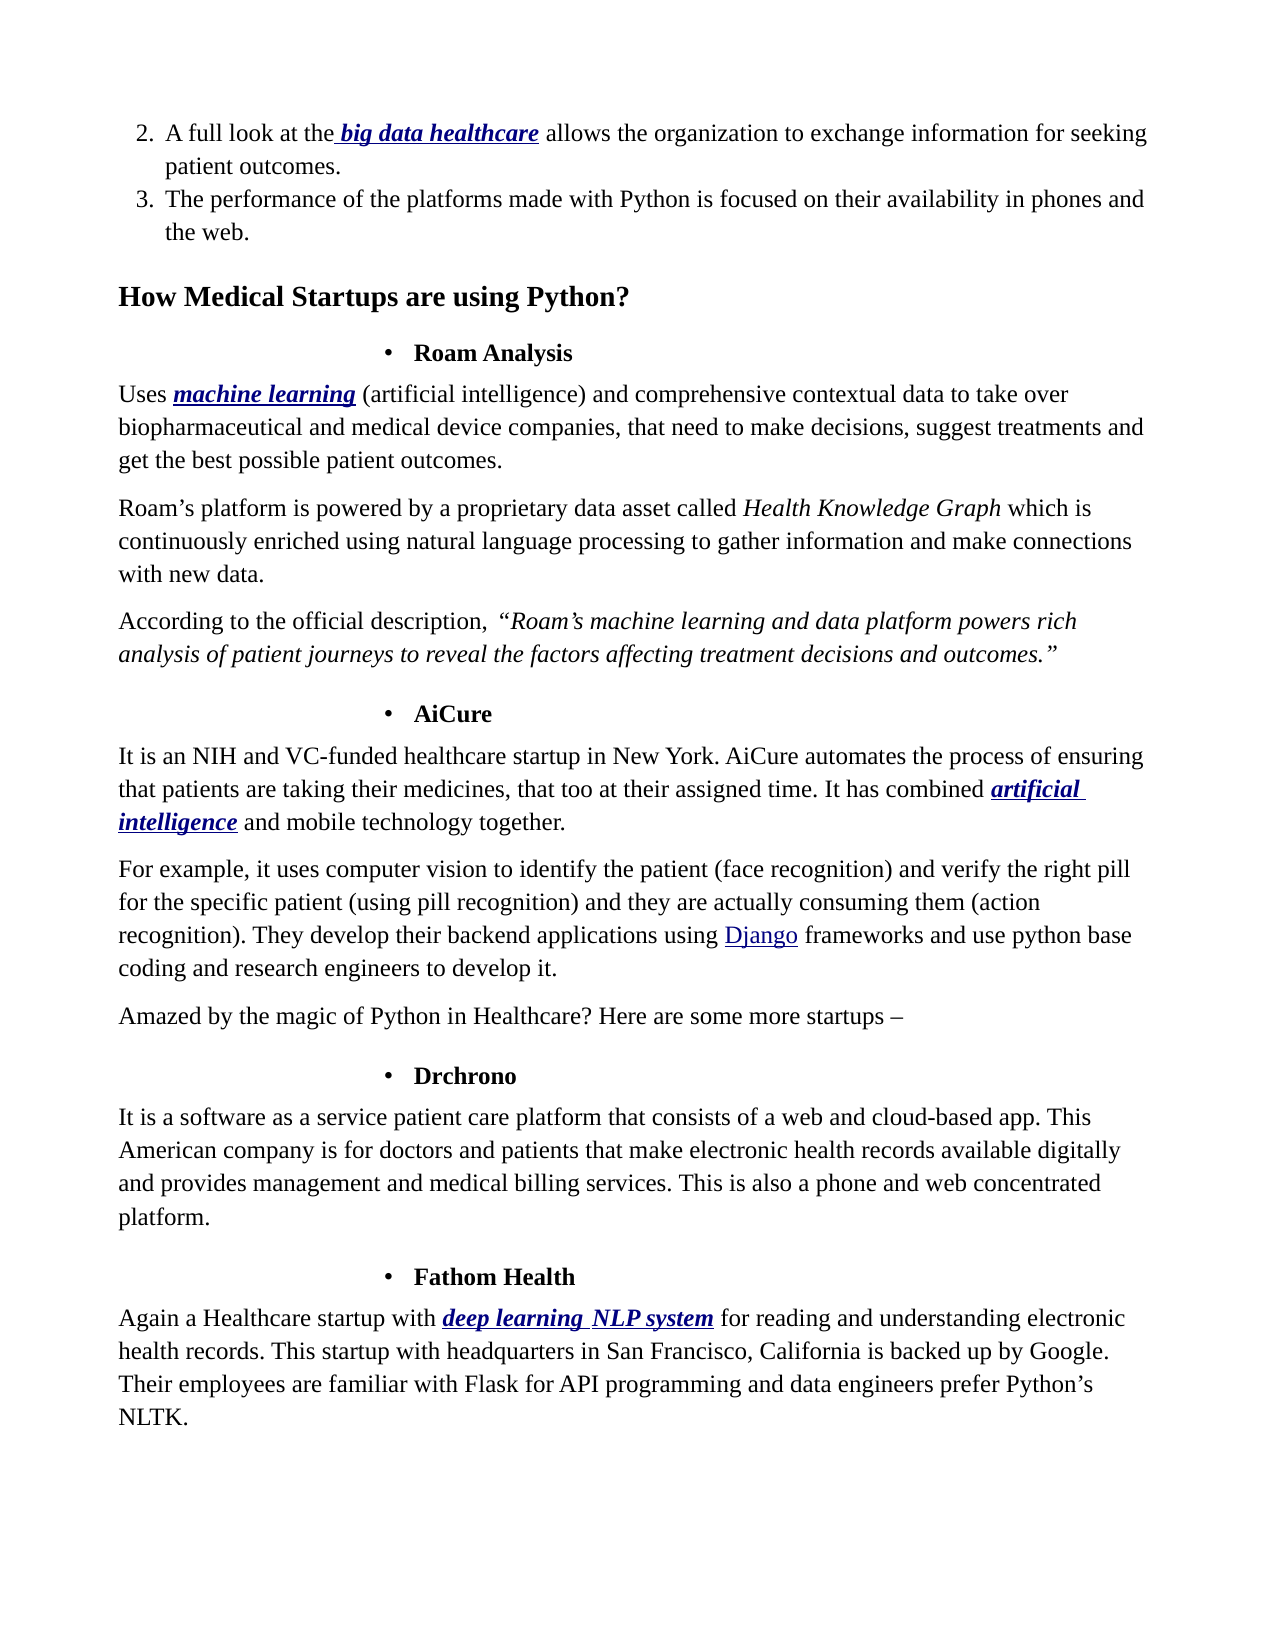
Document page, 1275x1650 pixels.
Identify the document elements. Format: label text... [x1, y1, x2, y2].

list The performance of the platforms made with Python is focused on their availability in phones and the web. [136, 184, 1157, 246]
text It is a software as a service patient care platform that consists of a web and cloud-based app. This American company is for doctors and patients that make electronic health records available digitally and provides management and medical billing services. This is also a phone and web concentrated platform. [118, 1102, 1157, 1230]
subtitle How Medical Startups are using Python? [118, 279, 1157, 313]
list A full look at the big data healthcare allows the organization to exchange information for seeking patient outcomes. [136, 118, 1157, 180]
text Amazed by the magic of Python in Healthcare? Here are some more startups – [118, 1001, 1157, 1030]
subtitle Drchrono [384, 1061, 1157, 1090]
text It is an NIH and VC-funded healthcare startup in New York. AiCure automates the process of ensuring that patients are taking their medicines, that too at their assigned time. It has combined artificial intelligence and mobile technology together. [118, 741, 1157, 836]
text According to the official description, “Roam’s machine learning and data platform powers rich analysis of patient journeys to reveal the factors affecting treatment decisions and outcomes.” [118, 606, 1157, 668]
text Again a Healthcare startup with deep learning NLP system for reading and understanding electronic health records. This startup with headquarters in San Francisco, California is backed up by Google. Their employees are familiar with Flask for API programming and data engineers prefer Python’s NLTK. [118, 1303, 1157, 1431]
subtitle Fathom Health [384, 1262, 1157, 1290]
subtitle AiCure [384, 699, 1157, 728]
text Roam’s platform is powered by a proprietary data asset called Health Knowledge Graph which is continuously enriched using natural language processing to gather information and make connections with new data. [118, 493, 1157, 588]
text For example, it uses computer vision to identify the patient (face recognition) and verify the right pill for the specific patient (using pill recognition) and they are actually consuming them (action recognition). They develop their backend applications using Django frameworks and use python base coding and research engineers to develop it. [118, 854, 1157, 982]
subtitle Roam Analysis [384, 338, 1157, 367]
text Uses machine learning (artificial intelligence) and comprehensive contextual data to take over biopharmaceutical and medical device companies, that need to make decisions, suggest treatments and get the best possible patient outcomes. [118, 379, 1157, 474]
